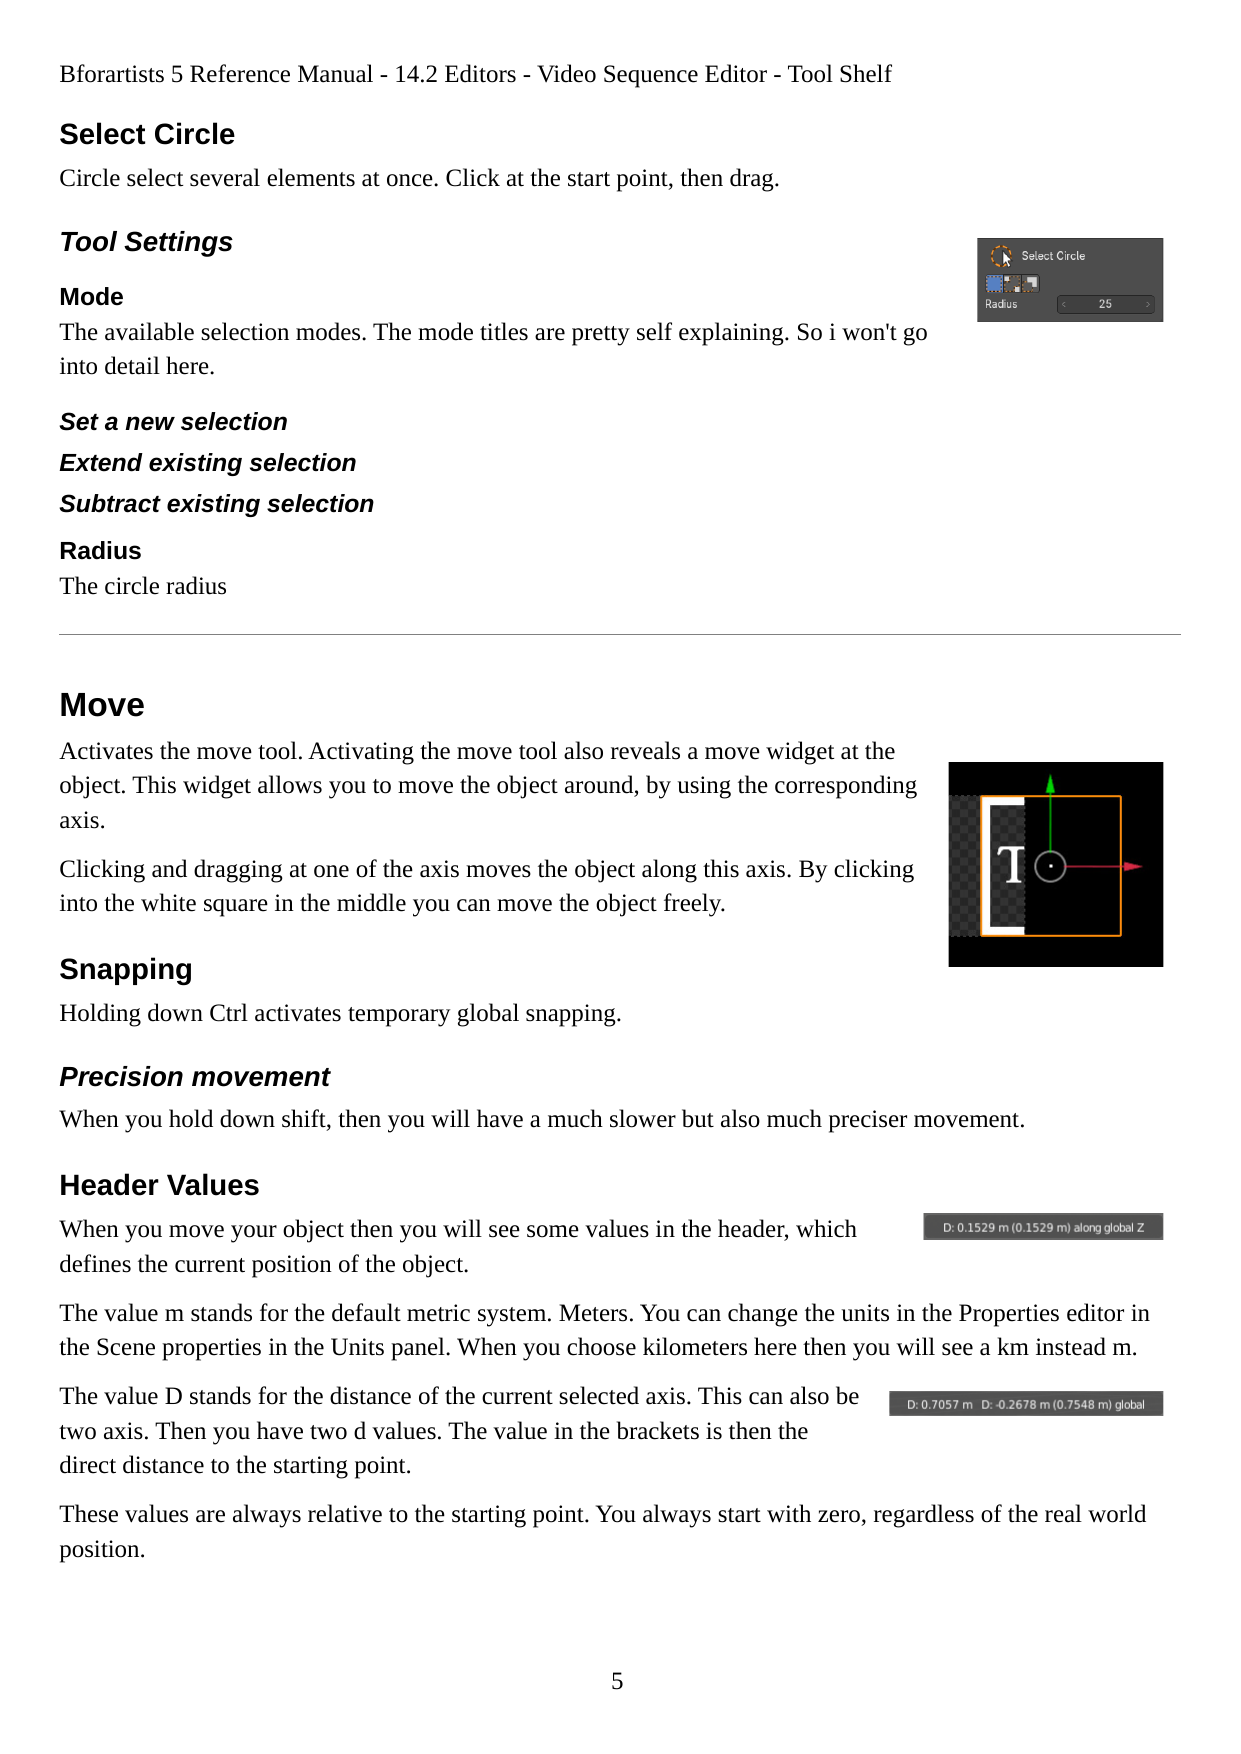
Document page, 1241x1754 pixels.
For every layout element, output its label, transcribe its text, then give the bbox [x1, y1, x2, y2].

subtitle Precision movement [59, 1060, 1181, 1092]
subtitle Subtract existing selection [59, 489, 1181, 517]
subtitle Move [59, 685, 1181, 723]
text When you hold down shift, then you will have a much slower but also much preciser movement. [59, 1104, 1181, 1133]
subtitle Select Circle [59, 117, 1181, 151]
text The value D stands for the distance of the current selected axis. This can also be two axis. Then you have two d values. The value in the brackets is then the direct distance to the starting point. [59, 1381, 1181, 1479]
text Holding down Ctrl activates temporary global snapping. [59, 998, 1181, 1027]
picture [948, 762, 1164, 967]
picture [923, 1213, 1164, 1240]
subtitle Snapping [59, 952, 1181, 986]
subtitle Tool Settings [59, 225, 1181, 257]
text Clicking and dragging at one of the axis moves the object along this axis. By clicking into the white square in the middle you can move the object freely. [59, 854, 948, 917]
subtitle Set a new selection [59, 407, 1181, 435]
text The value m stands for the default metric system. Meters. You can change the units in the Properties editor in the Scene properties in the Units panel. When you choose kilometers here then you will see a km instead m. [59, 1298, 1181, 1361]
text The circle radius [59, 571, 1181, 599]
text Circle select several elements at once. Click at the start point, then drag. [59, 163, 1181, 192]
text When you move your object then you will see some values in the header, which defines the current position of the object. [59, 1214, 1181, 1277]
text Activates the move tool. Activating the move tool also reveals a move widget at the object. This widget allows you to move the object around, by using the corresponding axis. [59, 736, 1181, 834]
picture [889, 1391, 1164, 1416]
subtitle Header Values [59, 1168, 1181, 1202]
text The available selection modes. The mode titles are pretty self explaining. So i won't go into detail here. [59, 317, 1181, 380]
subtitle [1164, 282, 1181, 311]
subtitle Extend existing selection [59, 448, 1181, 476]
subtitle Mode [59, 282, 977, 311]
text These values are always relative to the starting point. You always start with zero, regardless of the real world position. [59, 1499, 1181, 1562]
picture [977, 238, 1164, 322]
subtitle Radius [59, 536, 1181, 564]
